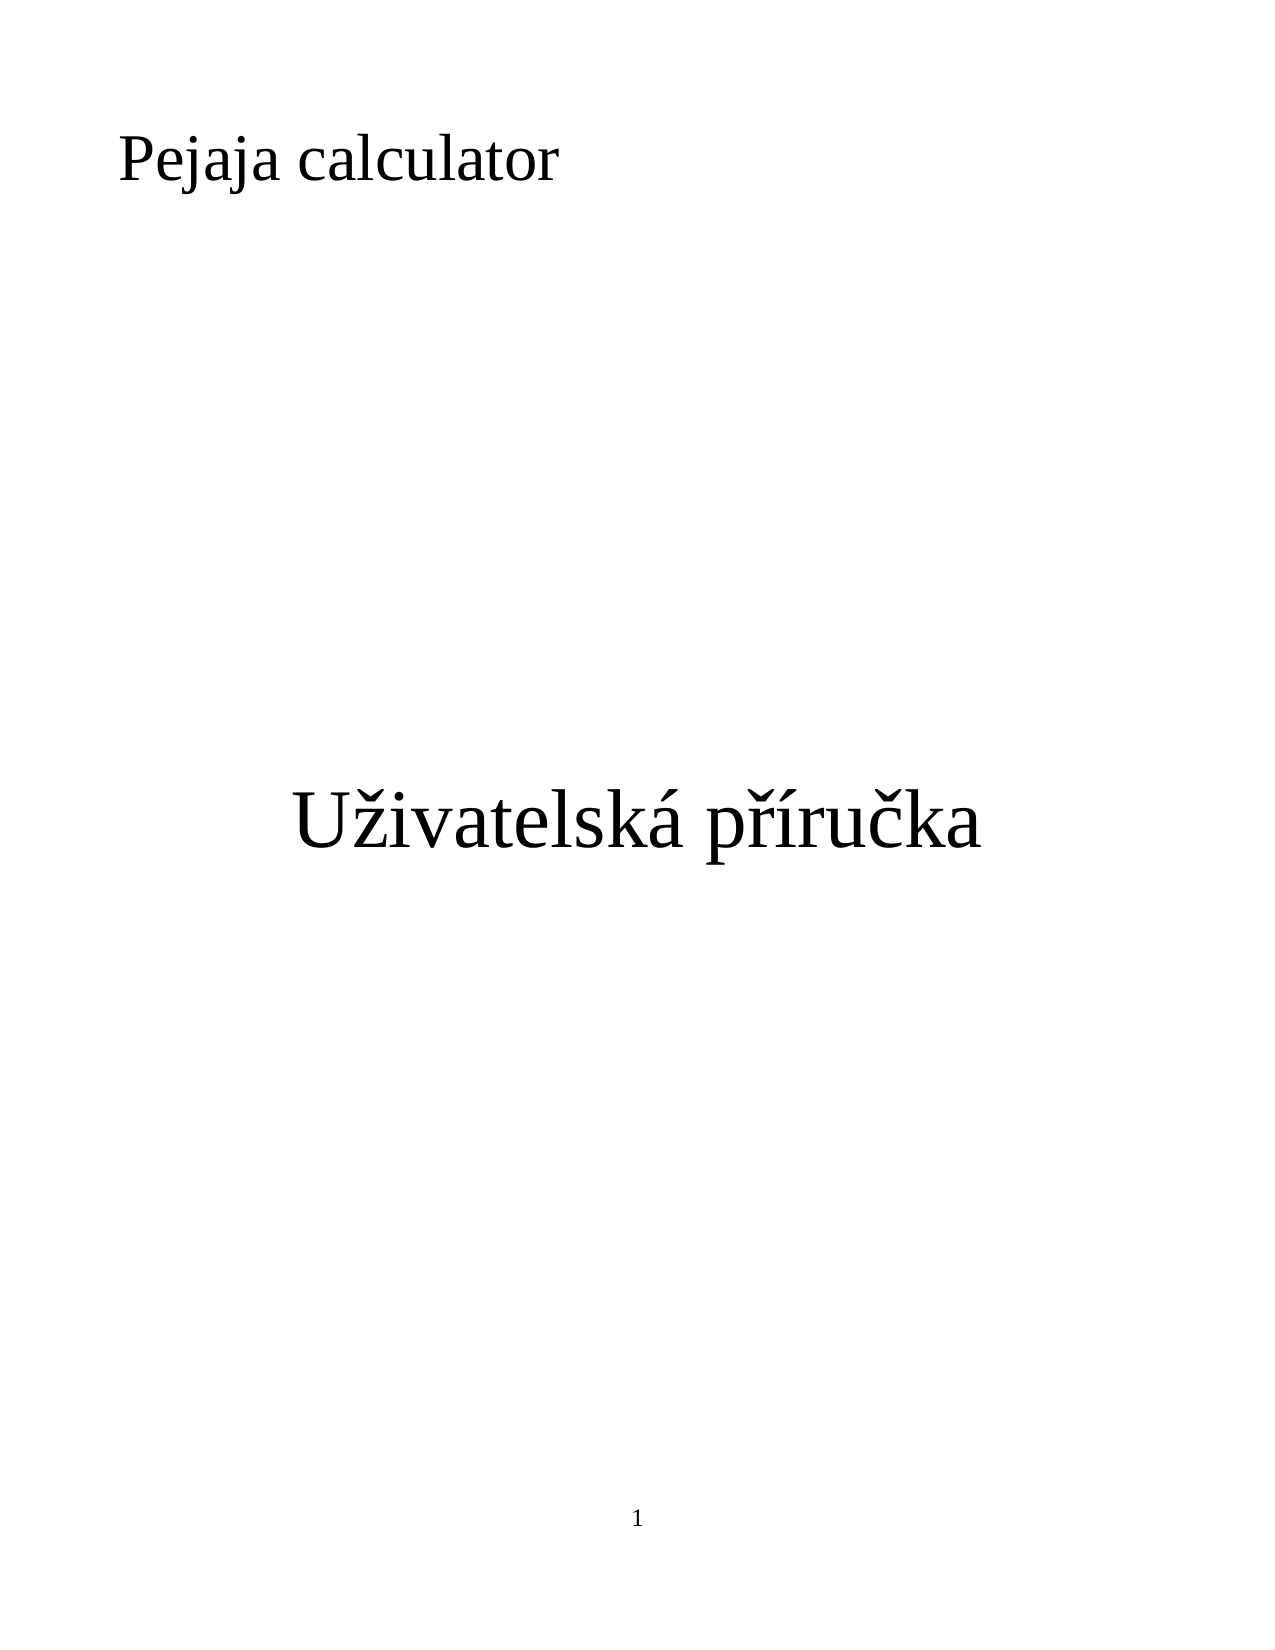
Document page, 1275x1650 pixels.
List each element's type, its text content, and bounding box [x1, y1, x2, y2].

text Pejaja calculator [118, 118, 1157, 195]
text Uživatelská příručka [118, 770, 1157, 866]
